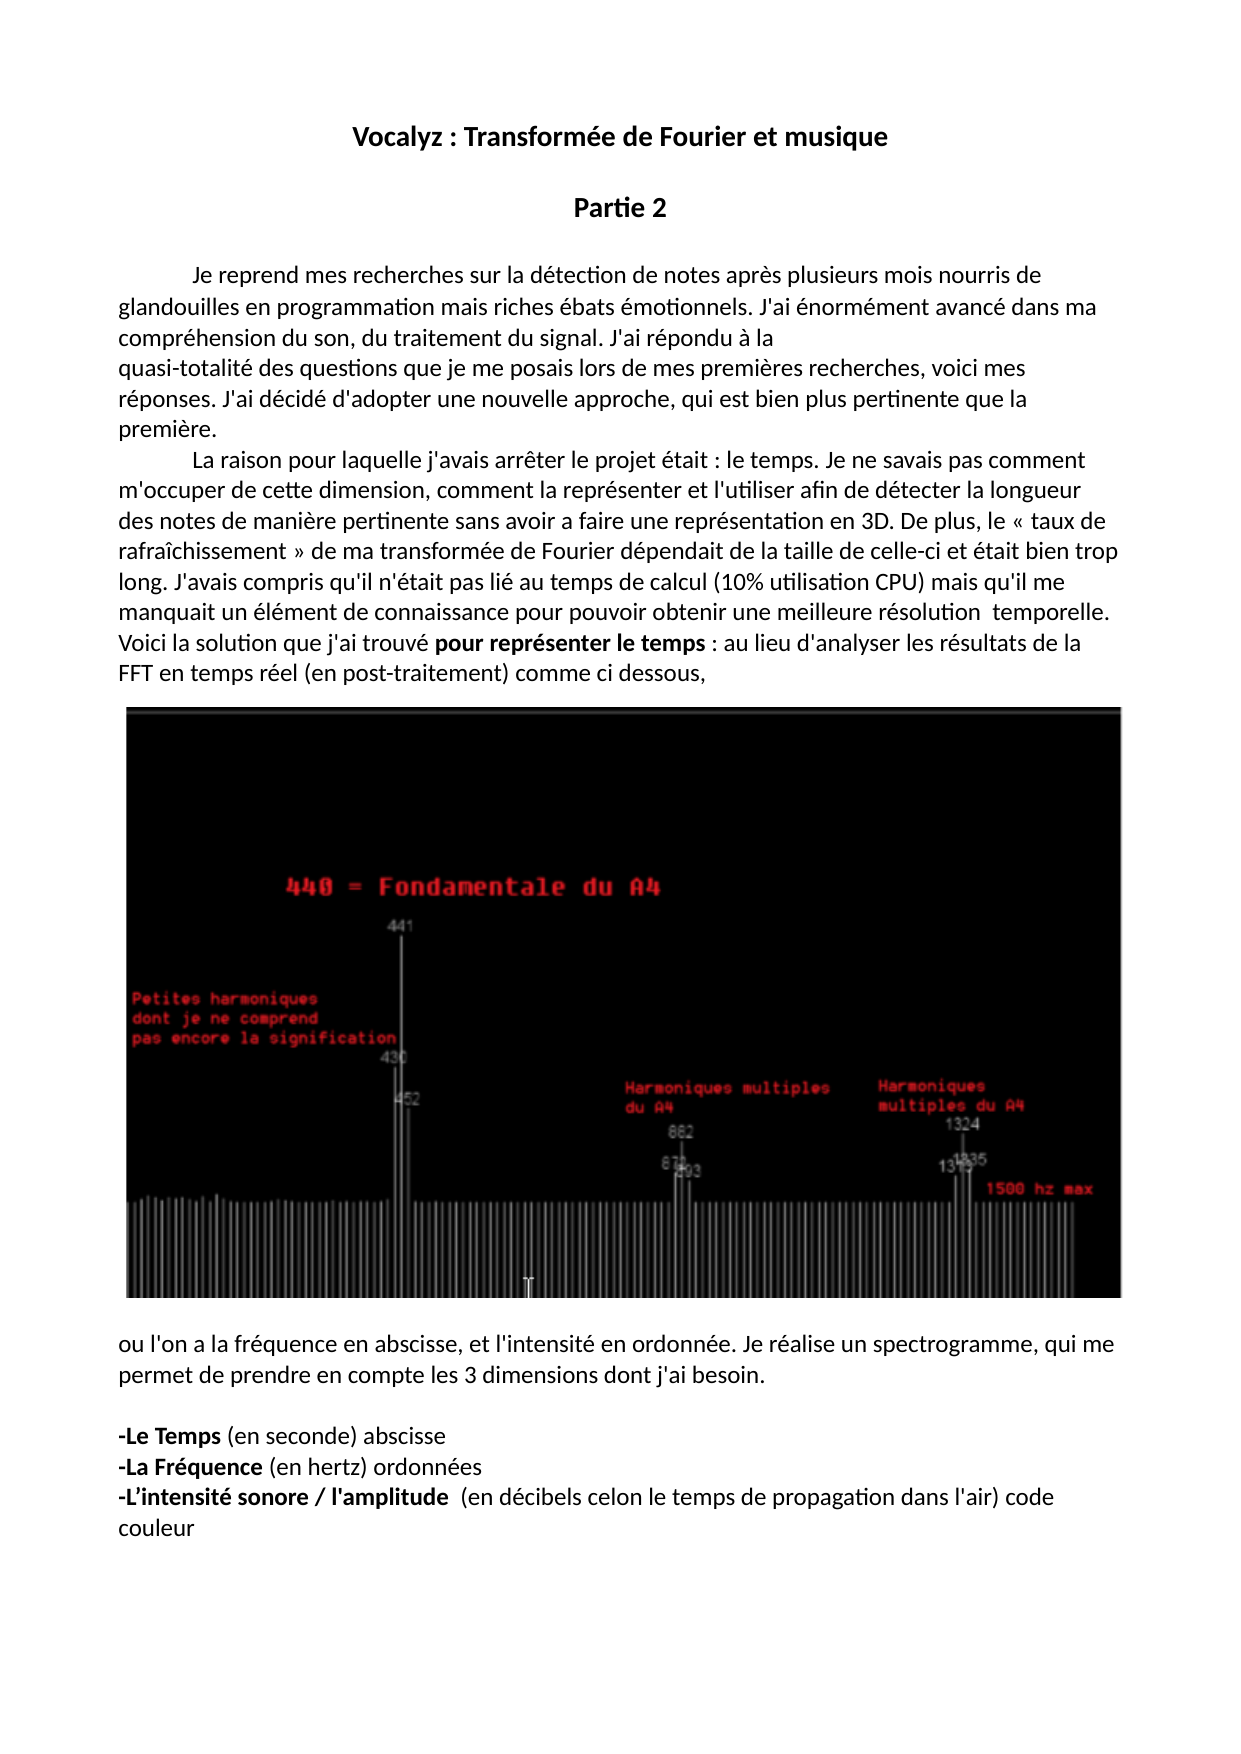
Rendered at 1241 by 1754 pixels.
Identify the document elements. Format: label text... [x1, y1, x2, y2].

text Je reprend mes recherches sur la détection de notes après plusieurs mois nourris de glandouilles en programmation mais riches ébats émotionnels. J'ai énormément avancé dans ma compréhension du son, du traitement du signal. J'ai répondu à la [118, 256, 1122, 352]
text quasi-totalité des questions que je me posais lors de mes premières recherches, voici mes réponses. J'ai décidé d'adopter une nouvelle approche, qui est bien plus pertinente que la première. [118, 352, 1122, 444]
text -Le Temps (en seconde) abscisse [118, 1420, 1122, 1451]
text Partie 2 [118, 189, 1122, 225]
picture [126, 707, 1124, 1298]
text -La Fréquence (en hertz) ordonnées [118, 1451, 1122, 1481]
text Vocalyz : Transformée de Fourier et musique [118, 118, 1122, 154]
text ou l'on a la fréquence en abscisse, et l'intensité en ordonnée. Je réalise un spectrogramme, qui me permet de prendre en compte les 3 dimensions dont j'ai besoin. [118, 1328, 1122, 1389]
text -L’intensité sonore / l'amplitude (en décibels celon le temps de propagation dans l'air) code couleur [118, 1481, 1122, 1542]
text La raison pour laquelle j'avais arrêter le projet était : le temps. Je ne savais pas comment m'occuper de cette dimension, comment la représenter et l'utiliser afin de détecter la longueur des notes de manière pertinente sans avoir a faire une représentation en 3D. De plus, le « taux de rafraîchissement » de ma transformée de Fourier dépendait de la taille de celle-ci et était bien trop long. J'avais compris qu'il n'était pas lié au temps de calcul (10% utilisation CPU) mais qu'il me manquait un élément de connaissance pour pouvoir obtenir une meilleure résolution temporelle. Voici la solution que j'ai trouvé pour représenter le temps : au lieu d'analyser les résultats de la FFT en temps réel (en post-traitement) comme ci dessous, [118, 444, 1122, 688]
